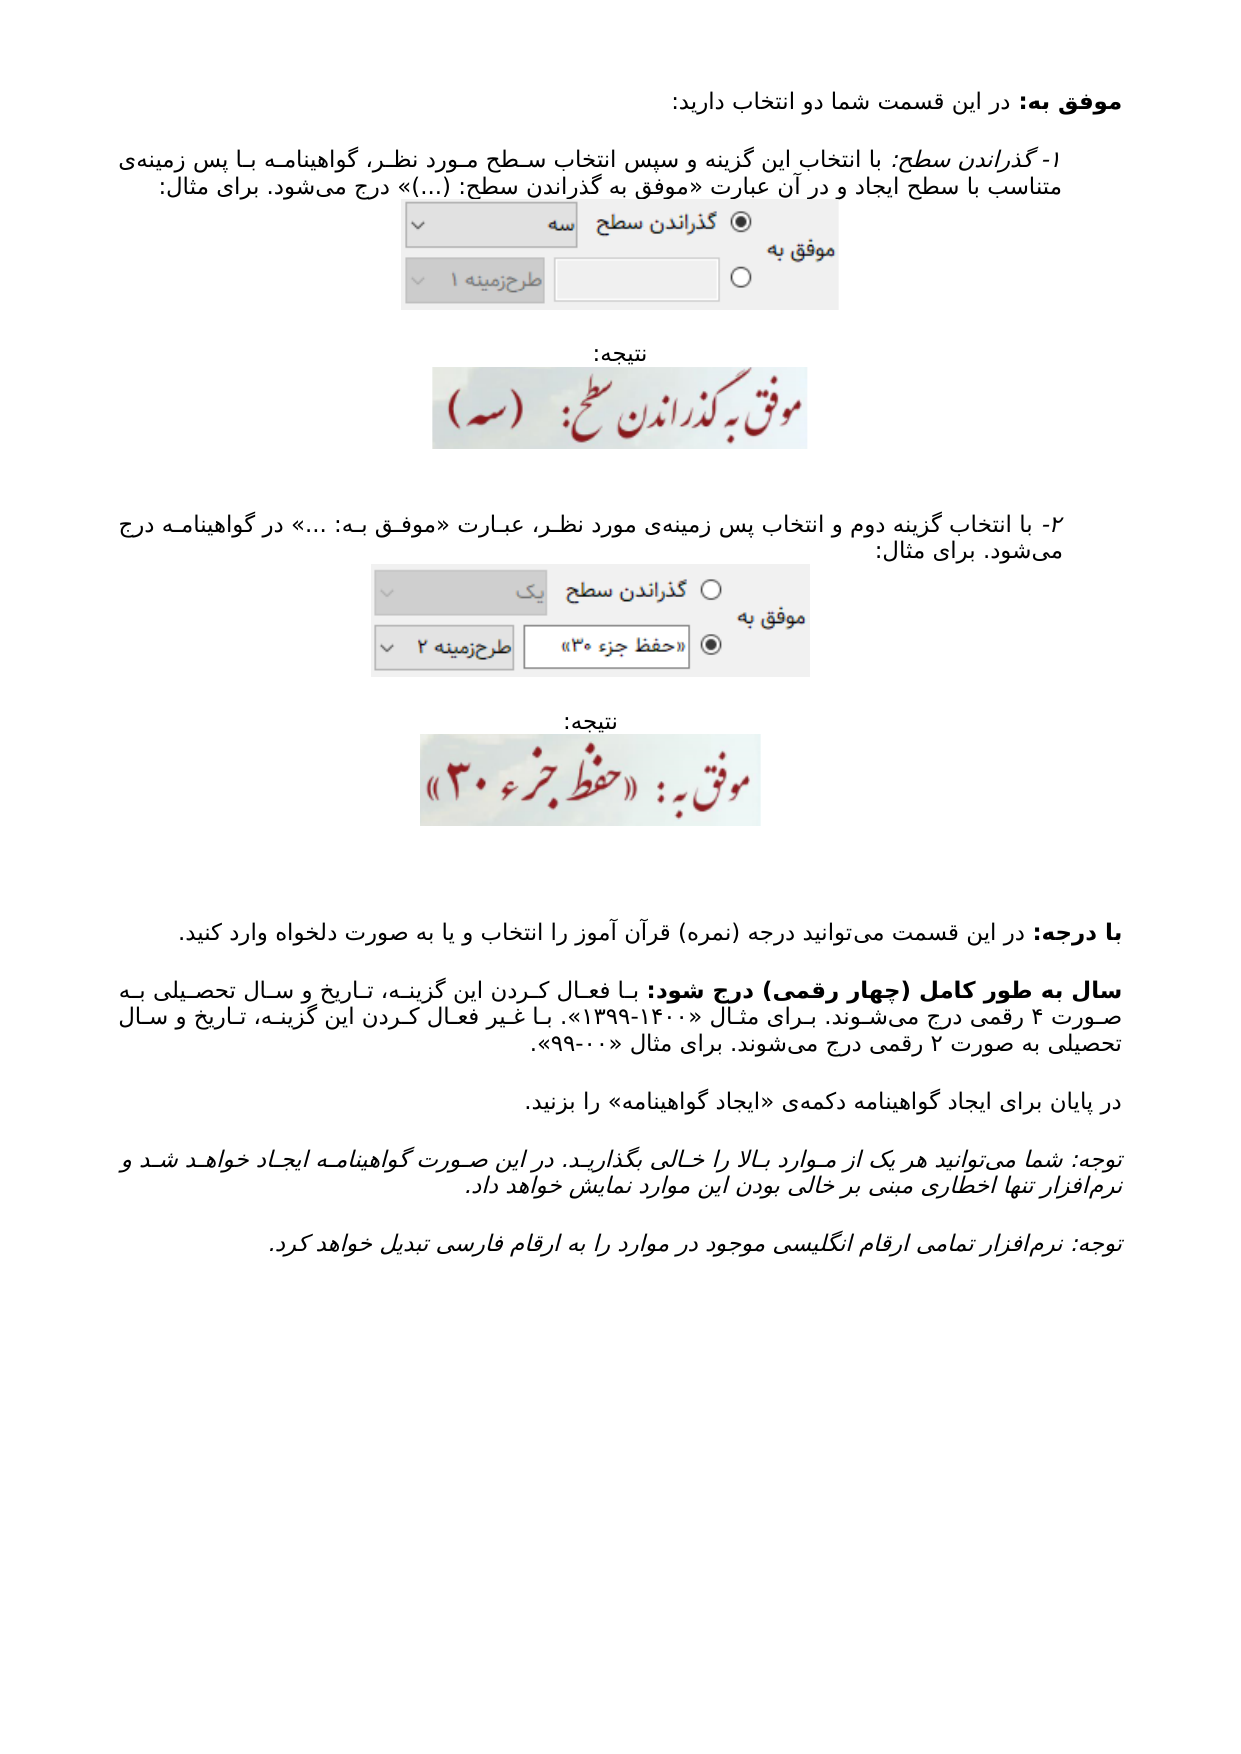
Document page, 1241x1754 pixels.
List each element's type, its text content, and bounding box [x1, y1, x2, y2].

text موفق به: در این قسمت شما دو انتخاب دارید: [118, 88, 1122, 115]
text سال به طور کامل (چهار رقمی) درج شود: با فعال کردن این گزینه، تاریخ و سال تحصیلی به صورت ۴ رقمی درج می‌شوند. برای مثال «۱۴۰۰-۱۳۹۹». با غیر فعال کردن این گزینه، تاریخ و سال تحصیلی به صورت ۲ رقمی درج می‌شوند. برای مثال «۰۰-۹۹». [118, 977, 1122, 1057]
text با درجه: در این قسمت می‌توانید درجه (نمره) قرآن آموز را انتخاب و یا به صورت دلخواه وارد کنید. [118, 919, 1122, 946]
text نتیجه: [118, 340, 1122, 367]
text ۱- گذراندن سطح: با انتخاب این گزینه و سپس انتخاب سطح مورد نظر، گواهینامه با پس زمینه‌ی متناسب با سطح ایجاد و در آن عبارت «موفق به گذراندن سطح: (...)» درج می‌شود. برای مثال: [118, 146, 1063, 200]
text توجه: نرم‌افزار تمامی ارقام انگلیسی موجود در موارد را به ارقام فارسی تبدیل خواهد کرد. [118, 1231, 1122, 1257]
text نتیجه: [118, 708, 1063, 734]
picture [401, 199, 839, 310]
text ۲- با انتخاب گزینه دوم و انتخاب پس زمینه‌ی مورد نظر، عبارت «موفق به: ...» در گواهینامه درج می‌شود. برای مثال: [118, 511, 1063, 564]
picture [371, 564, 810, 677]
text توجه: شما می‌توانید هر یک از موارد بالا را خالی بگذارید. در این صورت گواهینامه ایجاد خواهد شد و نرم‌افزار تنها اخطاری مبنی بر خالی بودن این موارد نمایش خواهد داد. [118, 1146, 1122, 1199]
picture [432, 367, 808, 449]
picture [420, 734, 761, 826]
text در پایان برای ایجاد گواهینامه دکمه‌ی «ایجاد گواهینامه» را بزنید. [118, 1088, 1122, 1115]
